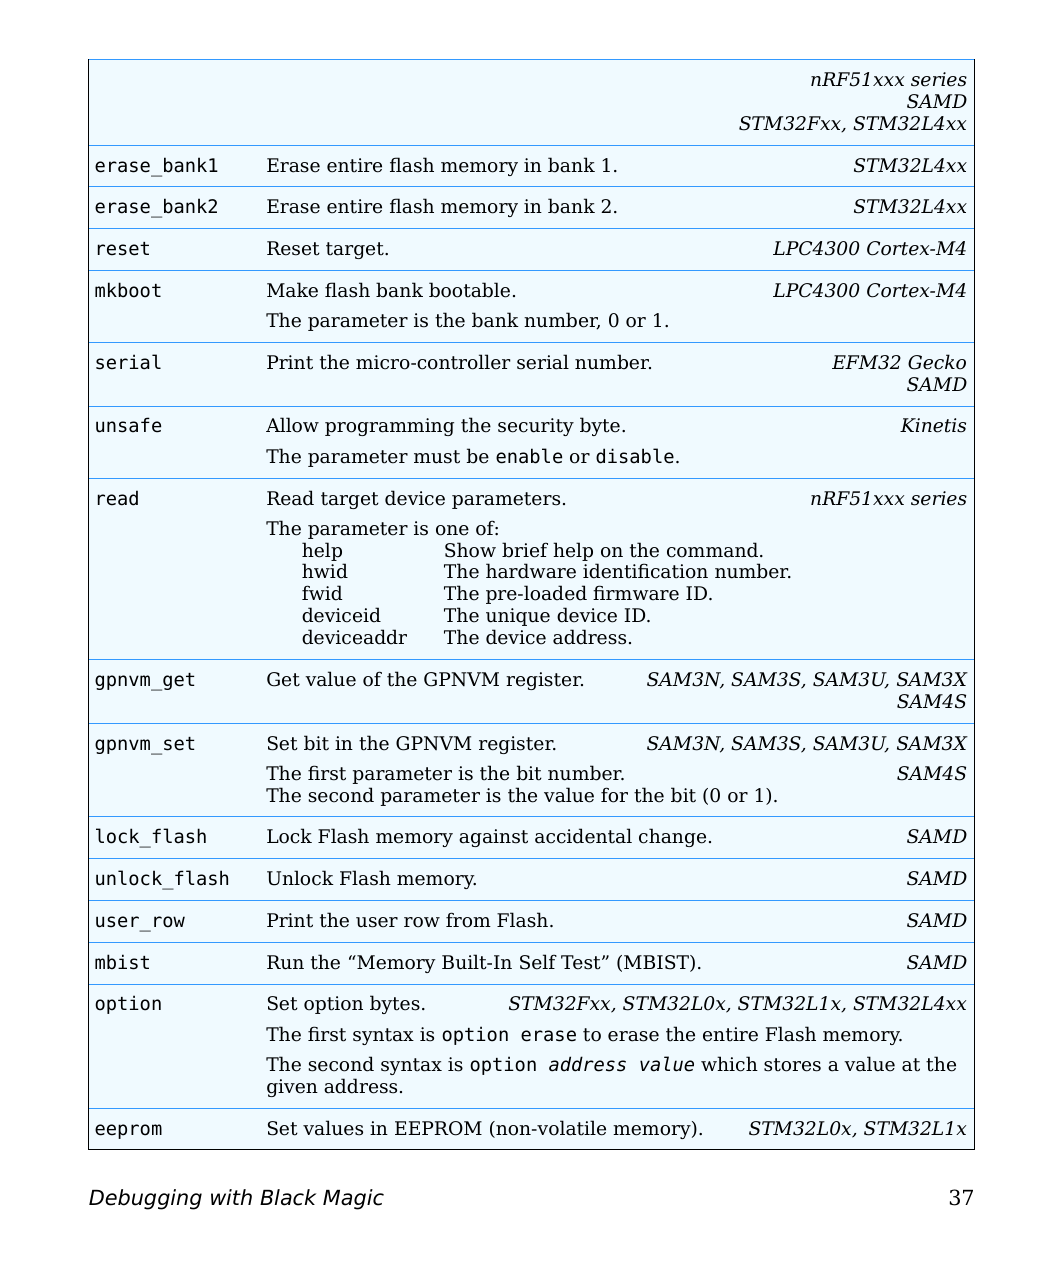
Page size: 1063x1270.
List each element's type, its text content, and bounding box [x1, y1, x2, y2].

table_cell unsafe [89, 407, 260, 477]
table_cell eeprom [89, 1109, 260, 1149]
table_cell Print the user row from Flash. SAMD [260, 901, 974, 942]
table_cell erase_bank2 [89, 187, 260, 228]
table_cell gpnvm_get [89, 660, 260, 722]
table_cell Run the “Memory Built-In Self Test” (MBIST). SAMD [260, 943, 974, 983]
table_cell Reset target. LPC4300 Cortex-M4 [260, 229, 974, 270]
table_cell Lock Flash memory against accidental change. SAMD [260, 817, 974, 858]
table_cell mbist [89, 943, 260, 983]
table_cell Erase entire flash memory in bank 2. STM32L4xx [260, 187, 974, 228]
table_cell Read target device parameters. nRF51xxx series The parameter is one of: help Show brief help on the command. hwid The hardware identification number. fwid The pre-loaded firmware ID. deviceid The unique device ID. deviceaddr The device address. [260, 479, 974, 659]
table_cell Allow programming the security byte. Kinetis The parameter must be enable or disable. [260, 407, 974, 477]
table_cell Make flash bank bootable. LPC4300 Cortex-M4 The parameter is the bank number, 0 or 1. [260, 271, 974, 342]
table_cell unlock_flash [89, 859, 260, 900]
table_cell Set bit in the GPNVM register. SAM3N, SAM3S, SAM3U, SAM3X The first parameter is the bit number. SAM4S The second parameter is the value for the bit (0 or 1). [260, 724, 974, 816]
table_cell read [89, 479, 260, 659]
table_cell Print the micro-controller serial number. EFM32 Gecko SAMD [260, 343, 974, 406]
table_cell lock_flash [89, 817, 260, 858]
table_cell Unlock Flash memory. SAMD [260, 859, 974, 900]
table_cell nRF51xxx series SAMD STM32Fxx, STM32L4xx [260, 60, 974, 144]
table_cell Set values in EEPROM (non-volatile memory). STM32L0x, STM32L1x [260, 1109, 974, 1149]
table_cell option [89, 985, 260, 1107]
table_cell serial [89, 343, 260, 406]
table_cell user_row [89, 901, 260, 942]
table_cell [89, 60, 260, 144]
table_cell Get value of the GPNVM register. SAM3N, SAM3S, SAM3U, SAM3X SAM4S [260, 660, 974, 722]
table_cell Set option bytes. STM32Fxx, STM32L0x, STM32L1x, STM32L4xx The first syntax is option erase to erase the entire Flash memory. The second syntax is option address value which stores a value at the given address. [260, 985, 974, 1107]
table_cell erase_bank1 [89, 146, 260, 186]
table_cell reset [89, 229, 260, 270]
table_cell Erase entire flash memory in bank 1. STM32L4xx [260, 146, 974, 186]
table_cell gpnvm_set [89, 724, 260, 816]
table_cell mkboot [89, 271, 260, 342]
